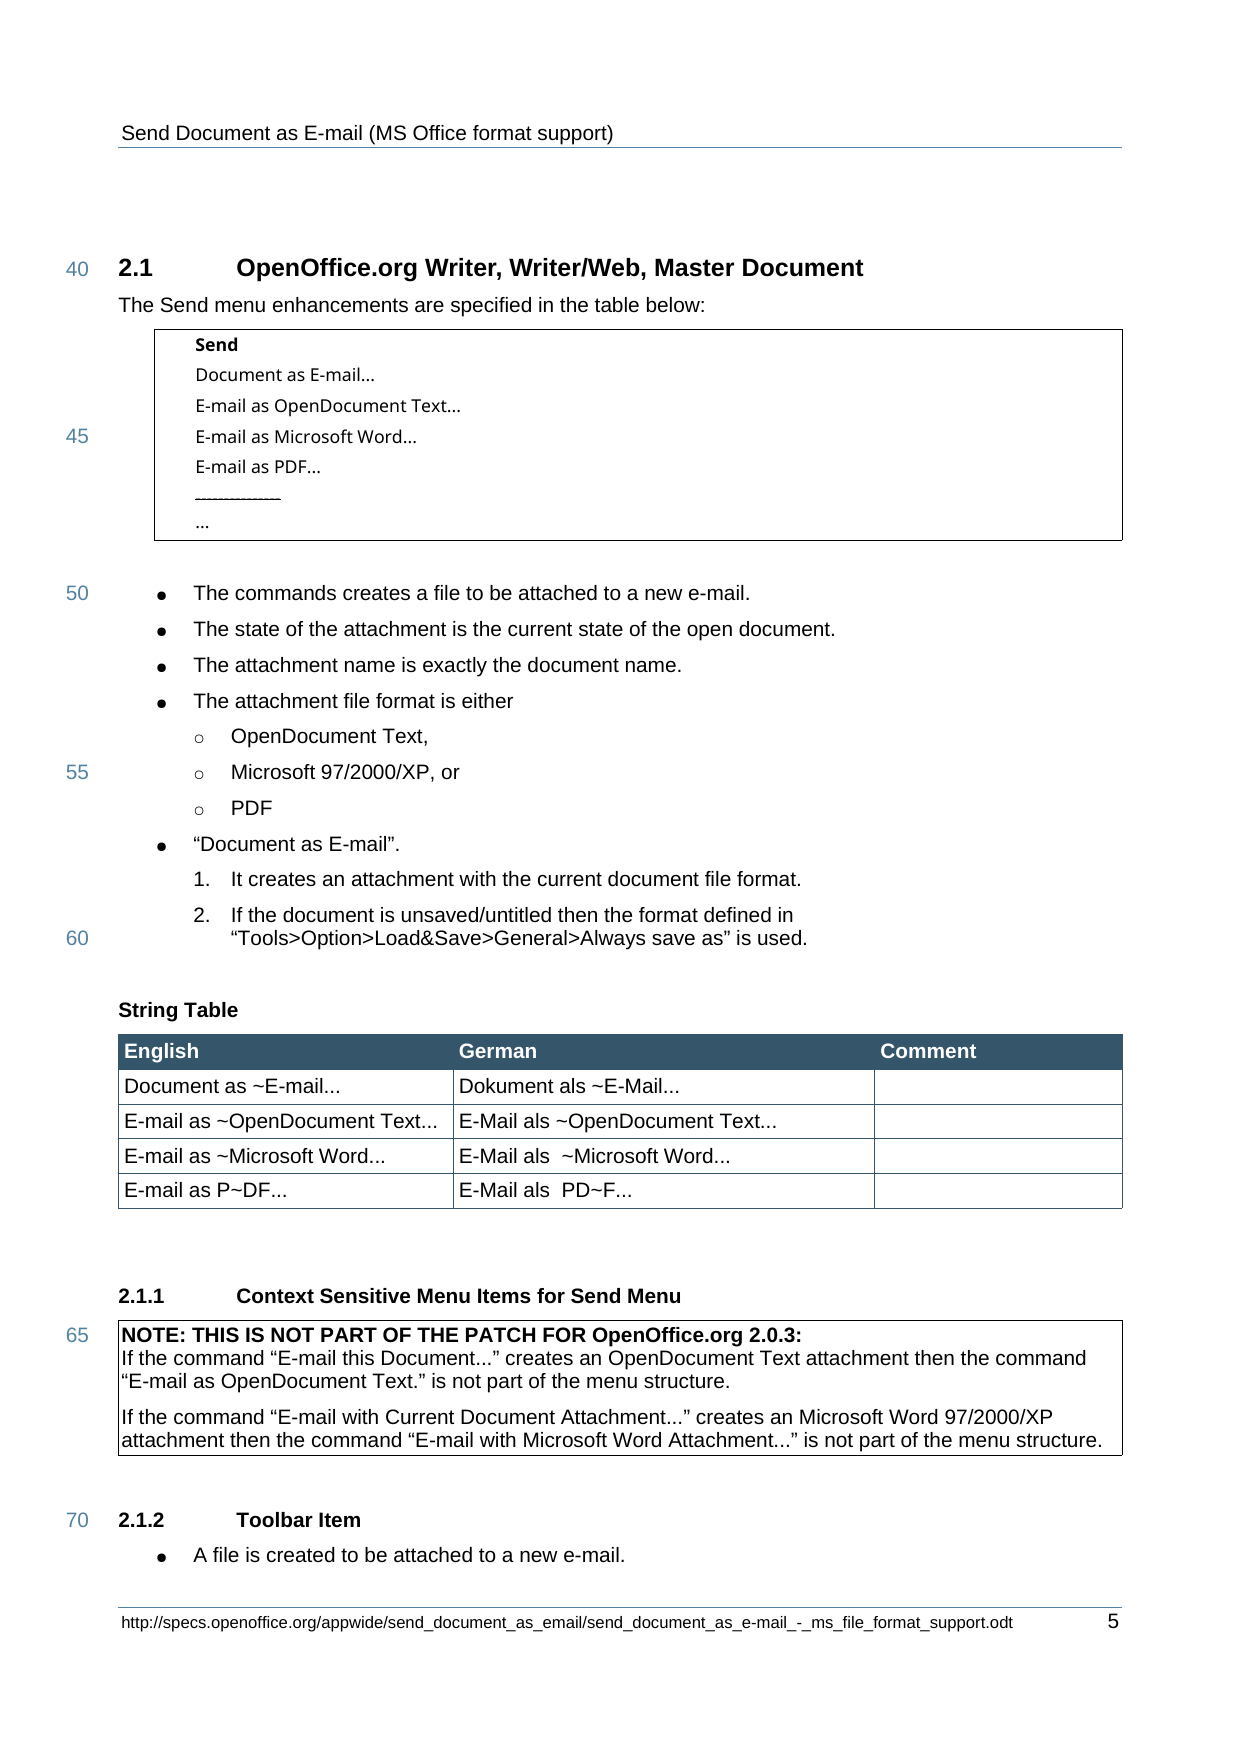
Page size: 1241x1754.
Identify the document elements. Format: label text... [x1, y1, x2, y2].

text ... [155, 503, 1122, 540]
text E-mail as Microsoft Word... [155, 418, 1122, 448]
list The commands creates a file to be attached to a new e-mail. [156, 582, 1122, 605]
table_cell Dokument als ~E-Mail... [454, 1070, 874, 1104]
table_header Comment [875, 1035, 1122, 1069]
table_cell E-Mail als ~OpenDocument Text... [454, 1105, 874, 1138]
list The state of the attachment is the current state of the open document. [156, 618, 1122, 641]
list A file is created to be attached to a new e-mail. [156, 1544, 1122, 1567]
table_cell E-mail as ~Microsoft Word... [119, 1139, 453, 1173]
table_cell E-Mail als ~Microsoft Word... [454, 1139, 874, 1173]
text If the command “E-mail with Current Document Attachment...” creates an Microsoft Word 97/2000/XP attachment then the command “E-mail with Microsoft Word Attachment...” is not part of the menu structure. [119, 1402, 1122, 1455]
list “Document as E-mail”. [156, 832, 1122, 855]
list It creates an attachment with the current document file format. [193, 868, 1122, 891]
table_header German [454, 1035, 874, 1069]
table_cell E-mail as P~DF... [119, 1174, 453, 1208]
table_cell [875, 1174, 1122, 1208]
table_cell [875, 1070, 1122, 1104]
table_cell [875, 1139, 1122, 1173]
list OpenDocument Text, [193, 725, 1122, 748]
subtitle OpenOffice.org Writer, Writer/Web, Master Document [118, 254, 1122, 282]
text The Send menu enhancements are specified in the table below: [118, 293, 1122, 317]
text E-mail as OpenDocument Text... [155, 387, 1122, 418]
list If the document is unsaved/untitled then the format defined in “Tools>Option>Load&Save>General>Always save as” is used. [193, 903, 1122, 950]
title Send [155, 330, 1122, 356]
list The attachment file format is either [156, 689, 1122, 712]
table_cell [875, 1105, 1122, 1138]
table_header English [119, 1035, 453, 1069]
text NOTE: THIS IS NOT PART OF THE PATCH FOR OpenOffice.org 2.0.3: If the command “E-mail this Document...” creates an OpenDocument Text attachment then the command “E-mail as OpenDocument Text.” is not part of the menu structure. [119, 1321, 1122, 1393]
subtitle Context Sensitive Menu Items for Send Menu [118, 1285, 1122, 1308]
list The attachment name is exactly the document name. [156, 653, 1122, 677]
text --------------- [155, 479, 1122, 503]
table_cell E-mail as ~OpenDocument Text... [119, 1105, 453, 1138]
list Microsoft 97/2000/XP, or [193, 761, 1122, 784]
text String Table [118, 998, 1122, 1021]
list PDF [193, 796, 1122, 819]
table_cell Document as ~E-mail... [119, 1070, 453, 1104]
table_cell E-Mail als PD~F... [454, 1174, 874, 1208]
text E-mail as PDF... [155, 449, 1122, 479]
subtitle Toolbar Item [118, 1509, 1122, 1532]
text Document as E-mail... [155, 357, 1122, 387]
